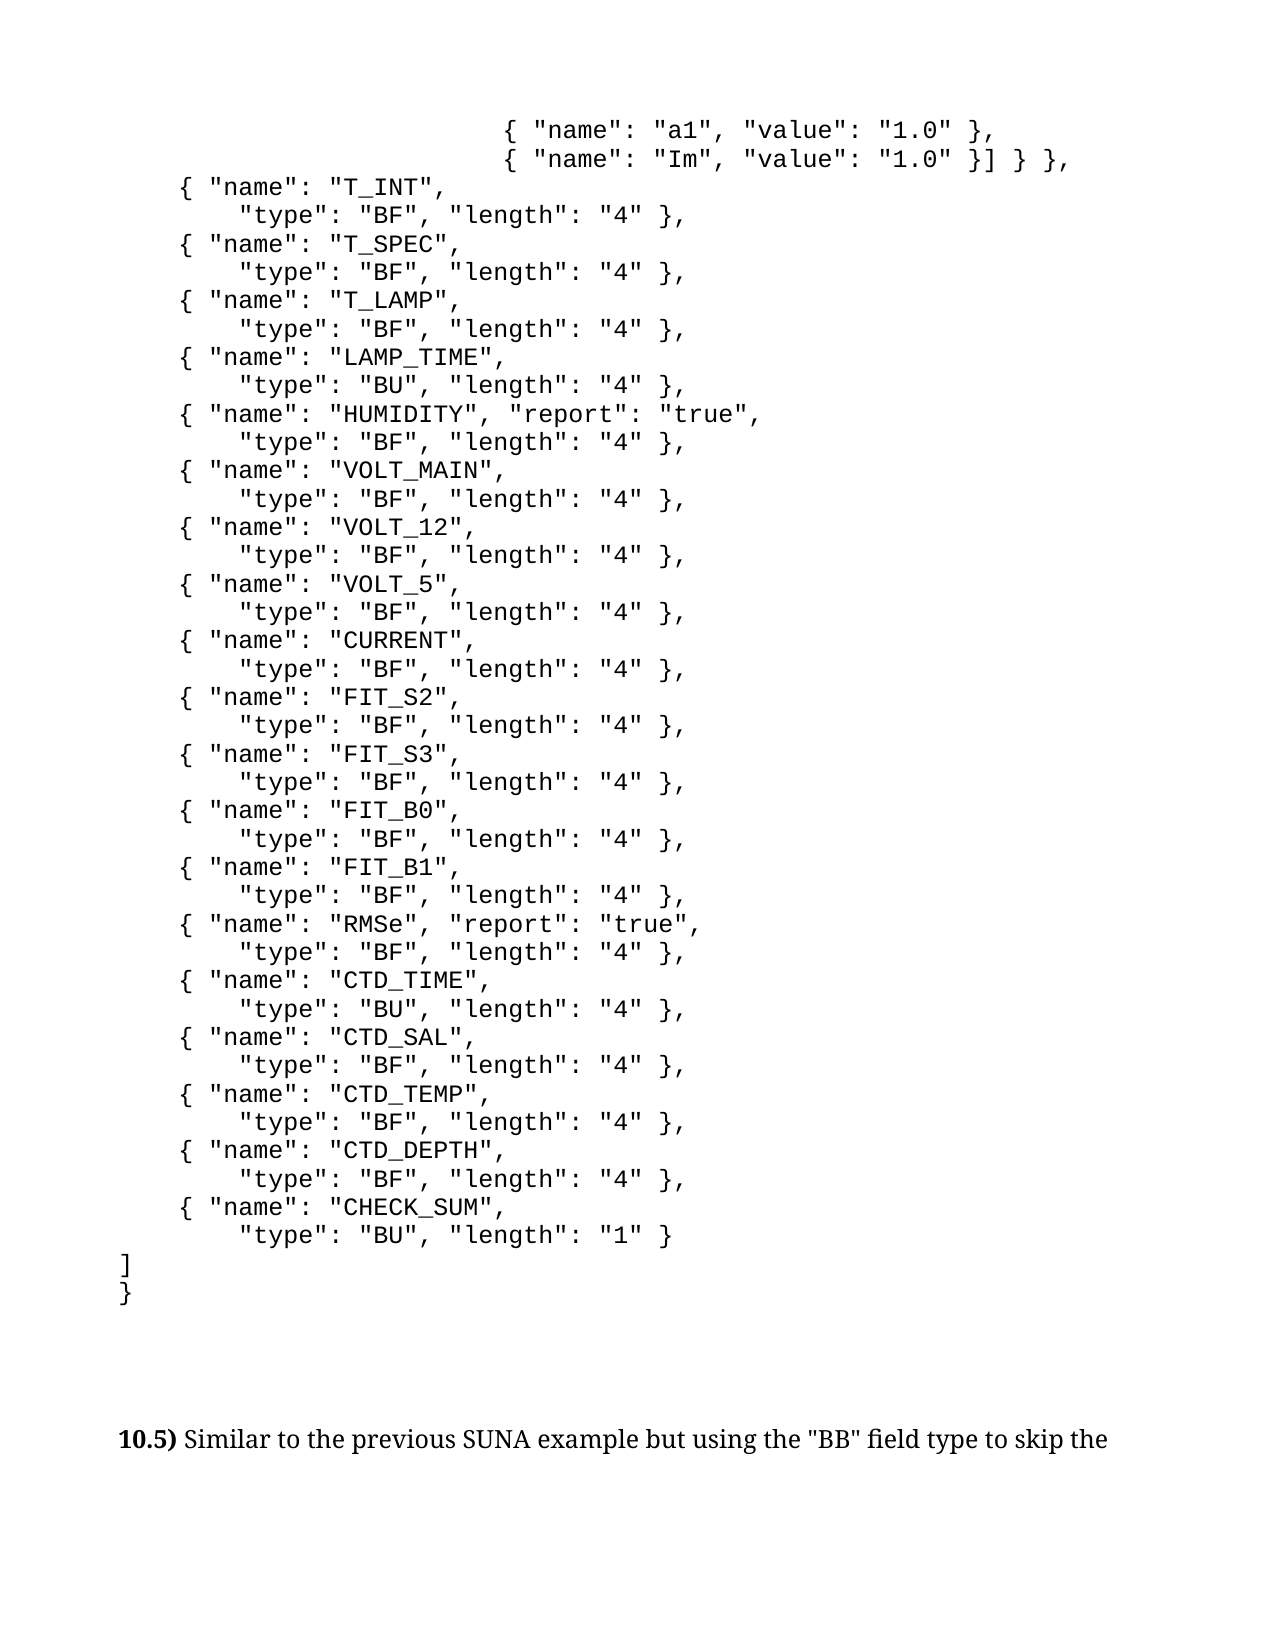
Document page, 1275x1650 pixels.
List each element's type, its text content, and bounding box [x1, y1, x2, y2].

text { "name": "FIT_S2", [118, 685, 1157, 713]
text "type": "BU", "length": "1" } [118, 1223, 1157, 1251]
text "type": "BF", "length": "4" }, [118, 316, 1157, 345]
text "type": "BF", "length": "4" }, [118, 770, 1157, 798]
text { "name": "RMSe", "report": "true", [118, 911, 1157, 940]
text "type": "BF", "length": "4" }, [118, 1166, 1157, 1195]
text "type": "BF", "length": "4" }, [118, 940, 1157, 968]
text { "name": "FIT_B1", [118, 855, 1157, 883]
text { "name": "CURRENT", [118, 628, 1157, 656]
text { "name": "LAMP_TIME", [118, 345, 1157, 373]
text { "name": "VOLT_MAIN", [118, 458, 1157, 486]
text { "name": "Im", "value": "1.0" }] } }, [118, 146, 1157, 175]
text 10.5) Similar to the previous SUNA example but using the "BB" field type to skip the [118, 1421, 1157, 1456]
text { "name": "FIT_S3", [118, 741, 1157, 770]
text { "name": "HUMIDITY", "report": "true", [118, 401, 1157, 430]
text { "name": "T_SPEC", [118, 231, 1157, 260]
text "type": "BF", "length": "4" }, [118, 486, 1157, 515]
text { "name": "T_LAMP", [118, 288, 1157, 316]
text } [118, 1280, 1157, 1308]
text "type": "BF", "length": "4" }, [118, 713, 1157, 741]
text { "name": "CTD_TEMP", [118, 1081, 1157, 1110]
text ] [118, 1251, 1157, 1280]
text "type": "BF", "length": "4" }, [118, 543, 1157, 571]
text "type": "BF", "length": "4" }, [118, 203, 1157, 231]
text "type": "BF", "length": "4" }, [118, 430, 1157, 458]
text { "name": "T_INT", [118, 175, 1157, 203]
text "type": "BU", "length": "4" }, [118, 373, 1157, 401]
text { "name": "CHECK_SUM", [118, 1195, 1157, 1223]
text "type": "BF", "length": "4" }, [118, 826, 1157, 855]
text "type": "BF", "length": "4" }, [118, 656, 1157, 685]
text { "name": "CTD_TIME", [118, 968, 1157, 996]
text { "name": "VOLT_12", [118, 515, 1157, 543]
text "type": "BF", "length": "4" }, [118, 1053, 1157, 1081]
text { "name": "CTD_SAL", [118, 1025, 1157, 1053]
text { "name": "FIT_B0", [118, 798, 1157, 826]
text { "name": "VOLT_5", [118, 571, 1157, 600]
text "type": "BF", "length": "4" }, [118, 260, 1157, 288]
text "type": "BF", "length": "4" }, [118, 883, 1157, 911]
text "type": "BF", "length": "4" }, [118, 600, 1157, 628]
text "type": "BF", "length": "4" }, [118, 1110, 1157, 1138]
text { "name": "CTD_DEPTH", [118, 1138, 1157, 1166]
text { "name": "a1", "value": "1.0" }, [118, 118, 1157, 146]
text "type": "BU", "length": "4" }, [118, 996, 1157, 1025]
